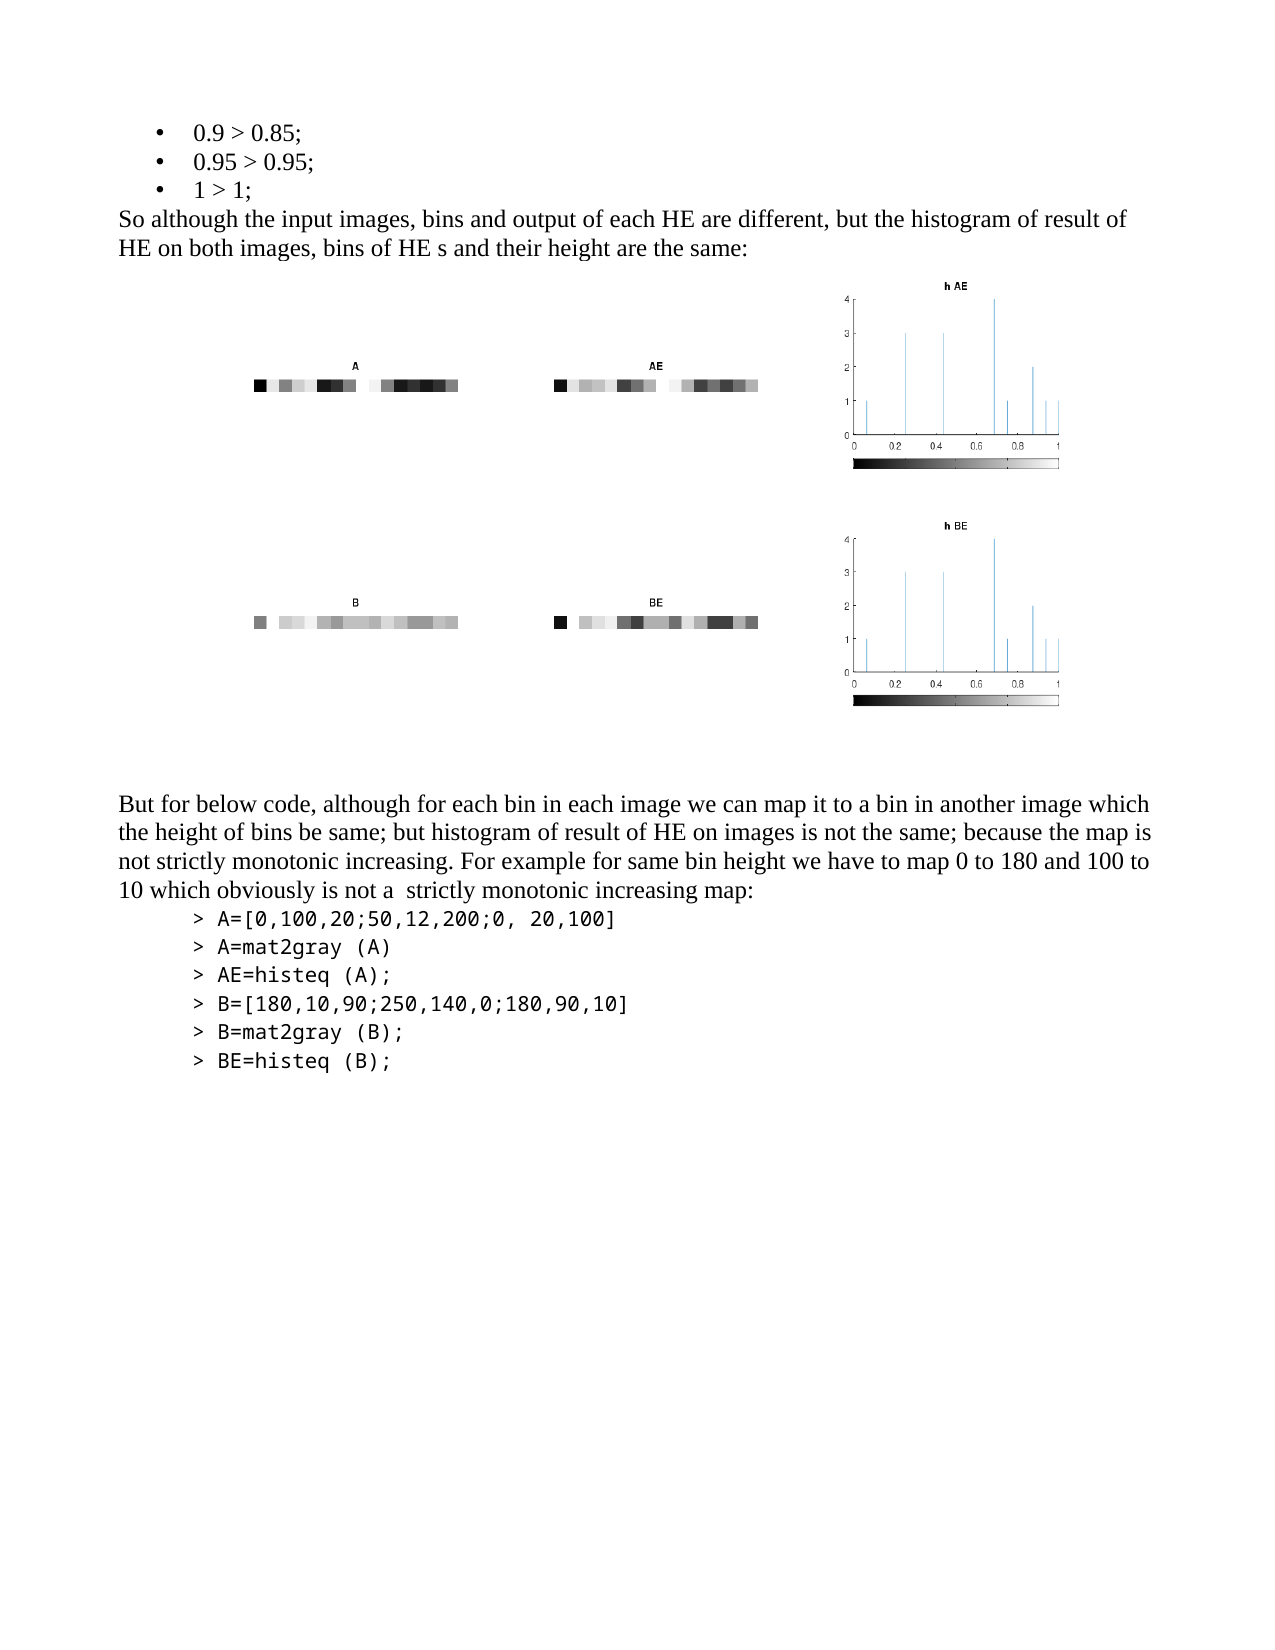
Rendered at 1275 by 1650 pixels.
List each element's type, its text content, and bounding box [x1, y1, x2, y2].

text So although the input images, bins and output of each HE are different, but the histogram of result of HE on both images, bins of HE s and their height are the same: [118, 204, 1157, 261]
list 0.95 > 0.95; [156, 147, 1157, 176]
list 0.9 > 0.85; [156, 118, 1157, 147]
text > B=mat2gray (B); [192, 1017, 1157, 1046]
text > BE=histeq (B); [192, 1046, 1157, 1074]
list 1 > 1; [156, 176, 1157, 204]
text > A=mat2gray (A) [192, 932, 1157, 961]
text > A=[0,100,20;50,12,200;0, 20,100] [192, 904, 1157, 932]
text But for below code, although for each bin in each image we can map it to a bin in another image which the height of bins be same; but histogram of result of HE on images is not the same; because the map is not strictly monotonic increasing. For example for same bin height we have to map 0 to 180 and 100 to 10 which obviously is not a strictly monotonic increasing map: [118, 789, 1157, 904]
picture [118, 261, 1157, 760]
text > B=[180,10,90;250,140,0;180,90,10] [192, 989, 1157, 1017]
text > AE=histeq (A); [192, 961, 1157, 989]
